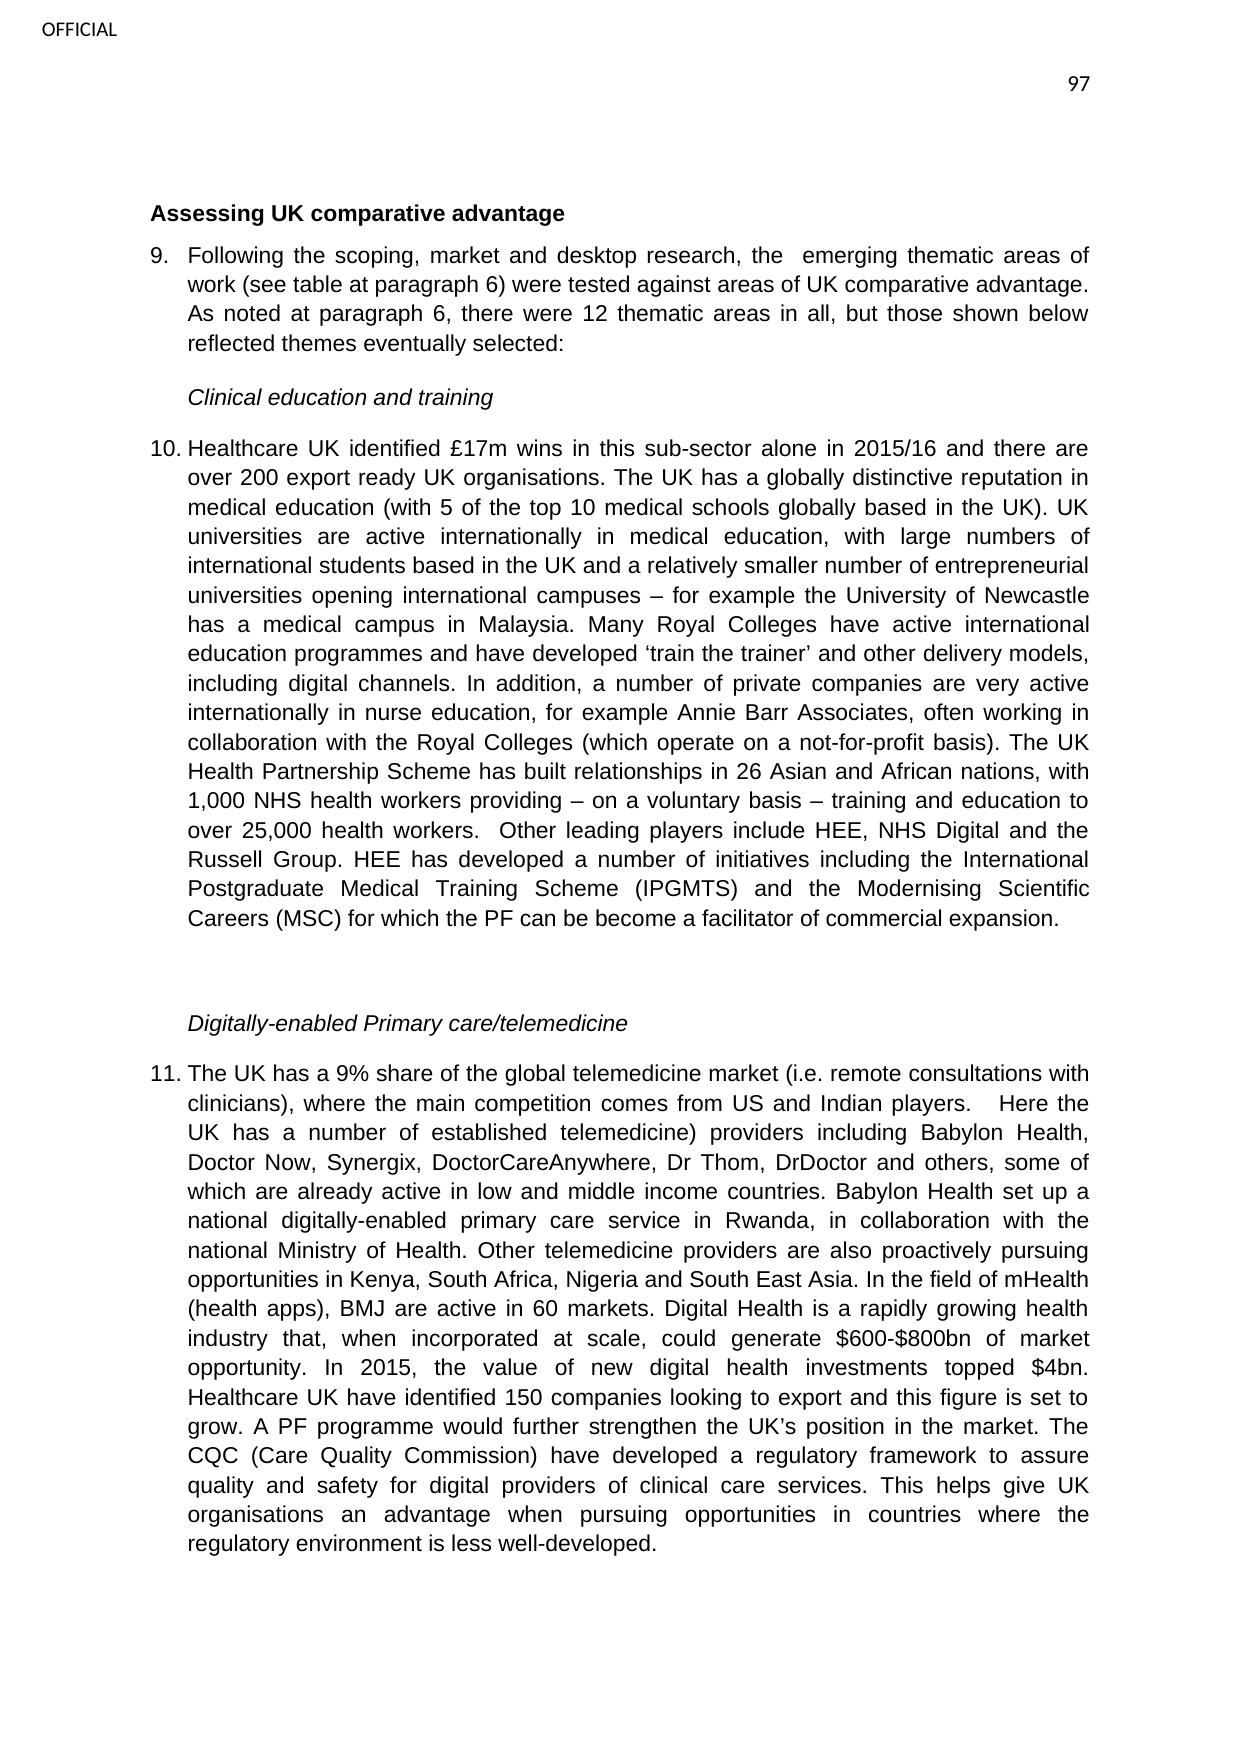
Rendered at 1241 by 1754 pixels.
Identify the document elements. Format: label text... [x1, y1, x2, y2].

list The UK has a 9% share of the global telemedicine market (i.e. remote consultations with clinicians), where the main competition comes from US and Indian players. Here the UK has a number of established telemedicine) providers including Babylon Health, Doctor Now, Synergix, DoctorCareAnywhere, Dr Thom, DrDoctor and others, some of which are already active in low and middle income countries. Babylon Health set up a national digitally-enabled primary care service in Rwanda, in collaboration with the national Ministry of Health. Other telemedicine providers are also proactively pursuing opportunities in Kenya, South Africa, Nigeria and South East Asia. In the field of mHealth (health apps), BMJ are active in 60 markets. Digital Health is a rapidly growing health industry that, when incorporated at scale, could generate $600-$800bn of market opportunity. In 2015, the value of new digital health investments topped $4bn. Healthcare UK have identified 150 companies looking to export and this figure is set to grow. A PF programme would further strengthen the UK’s position in the market. The CQC (Care Quality Commission) have developed a regulatory framework to assure quality and safety for digital providers of clinical care services. This helps give UK organisations an advantage when pursuing opportunities in countries where the regulatory environment is less well-developed. [150, 1061, 1090, 1557]
list Following the scoping, market and desktop research, the emerging thematic areas of work (see table at paragraph 6) were tested against areas of UK comparative advantage. As noted at paragraph 6, there were 12 thematic areas in all, but those shown below reflected themes eventually selected: [150, 242, 1090, 356]
list Clinical education and training [187, 385, 1090, 410]
subtitle Assessing UK comparative advantage [150, 201, 1090, 227]
list Digitally-enabled Primary care/telemedicine [187, 1010, 1090, 1036]
list Healthcare UK identified £17m wins in this sub-sector alone in 2015/16 and there are over 200 export ready UK organisations. The UK has a globally distinctive reputation in medical education (with 5 of the top 10 medical schools globally based in the UK). UK universities are active internationally in medical education, with large numbers of international students based in the UK and a relatively smaller number of entrepreneurial universities opening international campuses – for example the University of Newcastle has a medical campus in Malaysia. Many Royal Colleges have active international education programmes and have developed ‘train the trainer’ and other delivery models, including digital channels. In addition, a number of private companies are very active internationally in nurse education, for example Annie Barr Associates, often working in collaboration with the Royal Colleges (which operate on a not-for-profit basis). The UK Health Partnership Scheme has built relationships in 26 Asian and African nations, with 1,000 NHS health workers providing – on a voluntary basis – training and education to over 25,000 health workers. Other leading players include HEE, NHS Digital and the Russell Group. HEE has developed a number of initiatives including the International Postgraduate Medical Training Scheme (IPGMTS) and the Modernising Scientific Careers (MSC) for which the PF can be become a facilitator of commercial expansion. [150, 435, 1090, 931]
